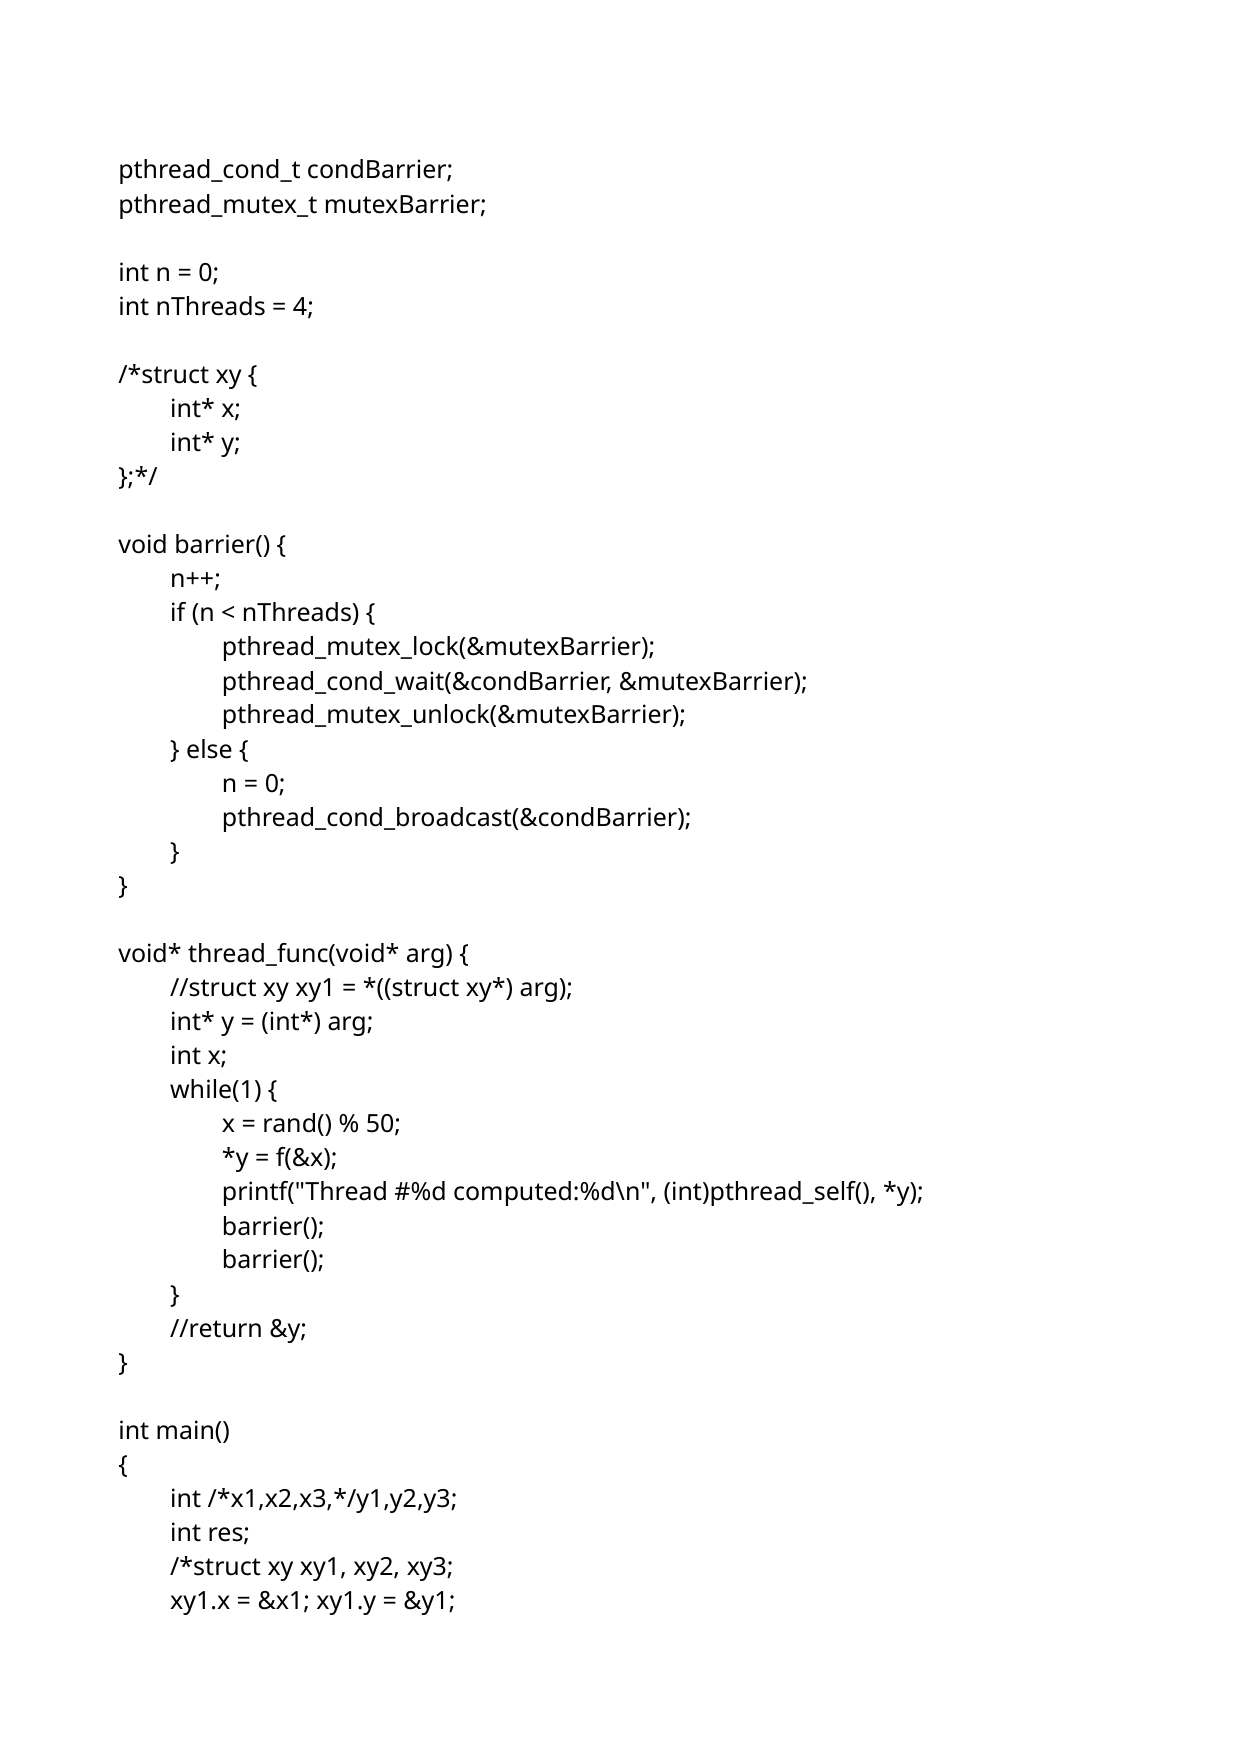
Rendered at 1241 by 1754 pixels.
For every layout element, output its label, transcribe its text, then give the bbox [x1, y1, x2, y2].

text int /*x1,x2,x3,*/y1,y2,y3; [118, 1481, 1122, 1515]
text pthread_mutex_lock(&mutexBarrier); [118, 629, 1122, 663]
text printf("Thread #%d computed:%d\n", (int)pthread_self(), *y); [118, 1174, 1122, 1208]
text int res; [118, 1515, 1122, 1549]
text while(1) { [118, 1072, 1122, 1106]
text int x; [118, 1038, 1122, 1072]
text int* y = (int*) arg; [118, 1004, 1122, 1038]
text void* thread_func(void* arg) { [118, 936, 1122, 970]
text //struct xy xy1 = *((struct xy*) arg); [118, 970, 1122, 1004]
text /*struct xy xy1, xy2, xy3; [118, 1549, 1122, 1583]
text x = rand() % 50; [118, 1106, 1122, 1140]
text void barrier() { [118, 527, 1122, 561]
text int main() [118, 1412, 1122, 1447]
text xy1.x = &x1; xy1.y = &y1; [118, 1583, 1122, 1617]
text } [118, 833, 1122, 867]
text pthread_cond_wait(&condBarrier, &mutexBarrier); [118, 663, 1122, 697]
text } [118, 1276, 1122, 1310]
text } [118, 1344, 1122, 1378]
text pthread_mutex_unlock(&mutexBarrier); [118, 697, 1122, 731]
text pthread_cond_t condBarrier; [118, 152, 1122, 186]
text barrier(); [118, 1242, 1122, 1276]
text //return &y; [118, 1310, 1122, 1344]
text pthread_cond_broadcast(&condBarrier); [118, 799, 1122, 833]
text n = 0; [118, 765, 1122, 799]
text if (n < nThreads) { [118, 595, 1122, 629]
text } [118, 867, 1122, 902]
text pthread_mutex_t mutexBarrier; [118, 186, 1122, 220]
text *y = f(&x); [118, 1140, 1122, 1174]
text barrier(); [118, 1208, 1122, 1242]
text } else { [118, 731, 1122, 765]
text };*/ [118, 459, 1122, 493]
text { [118, 1447, 1122, 1481]
text int n = 0; [118, 254, 1122, 288]
text int* x; [118, 391, 1122, 425]
text n++; [118, 561, 1122, 595]
text /*struct xy { [118, 357, 1122, 391]
text int nThreads = 4; [118, 288, 1122, 322]
text int* y; [118, 425, 1122, 459]
